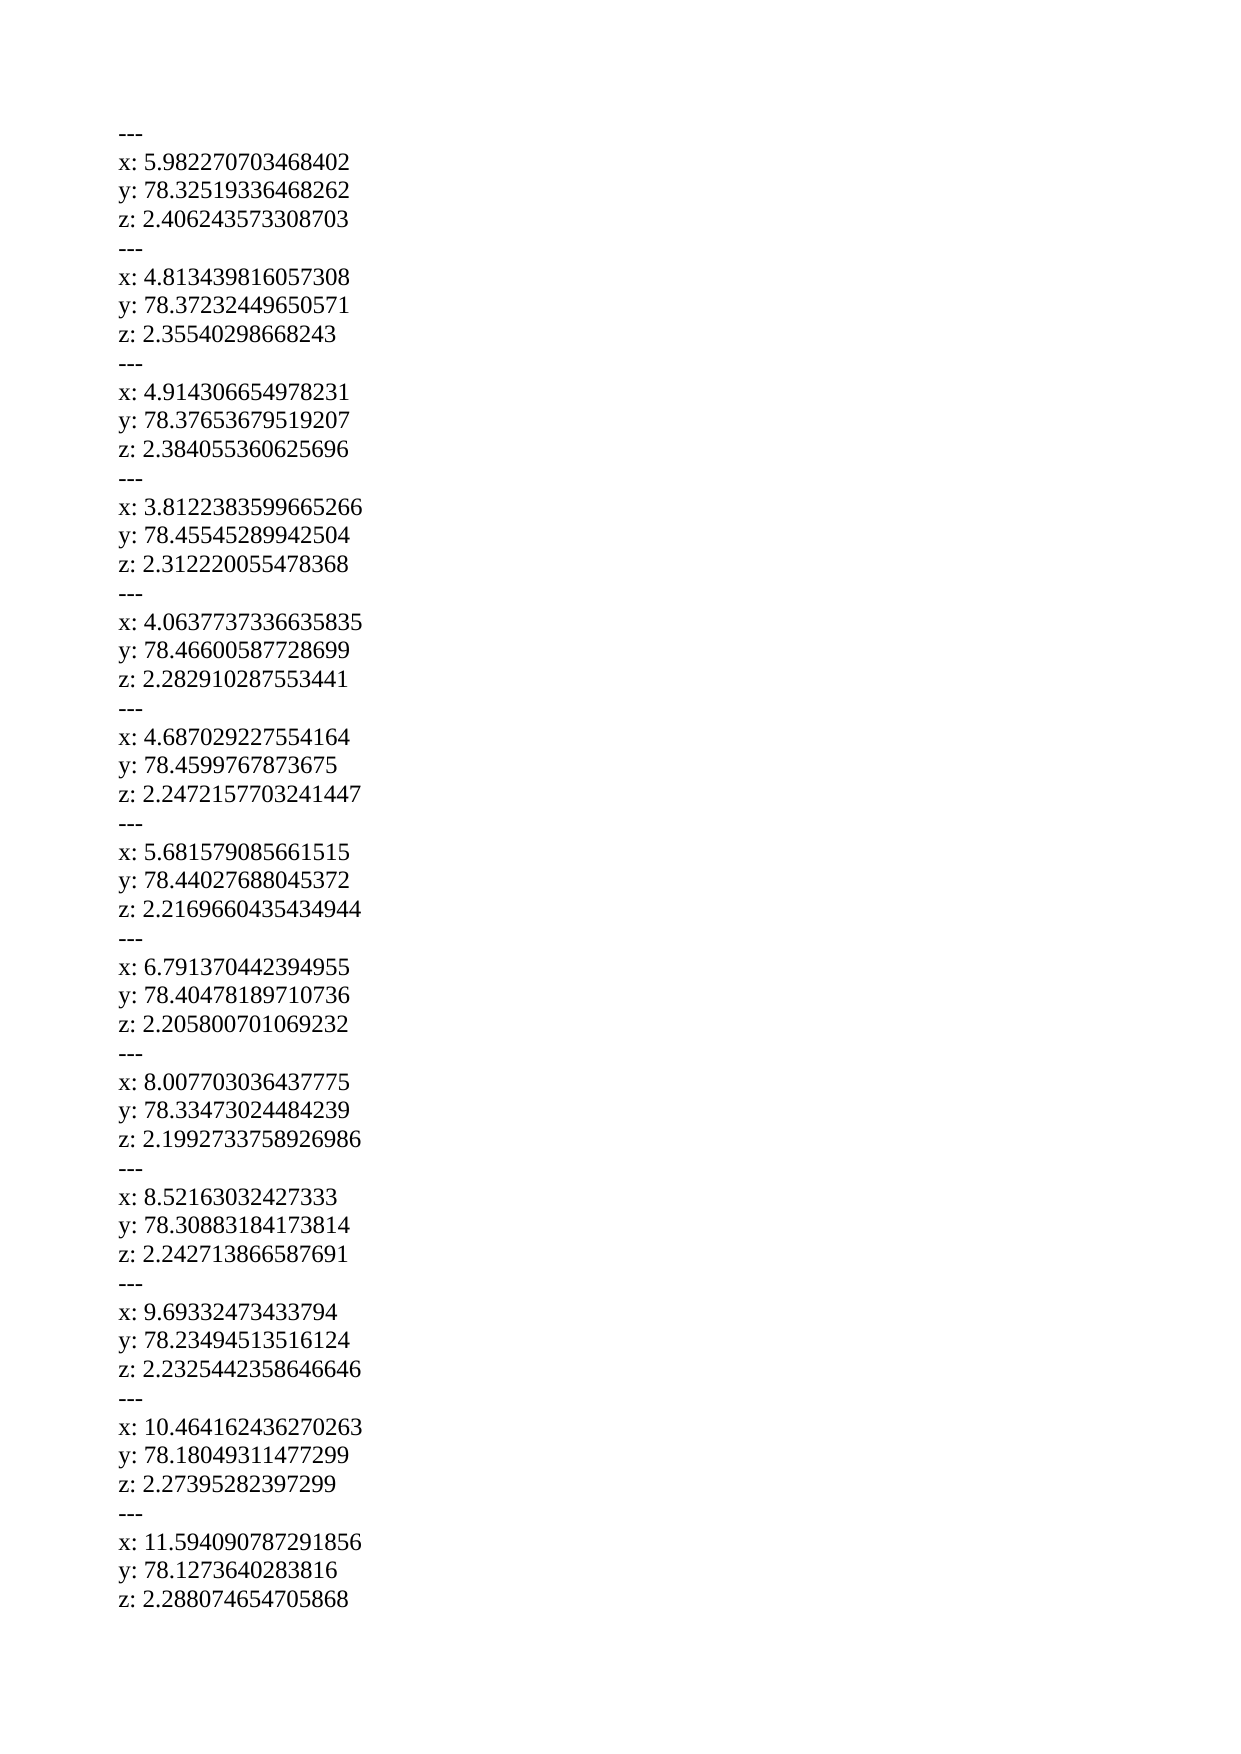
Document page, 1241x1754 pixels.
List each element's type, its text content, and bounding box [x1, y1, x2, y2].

text x: 4.813439816057308 [118, 262, 1122, 291]
text y: 78.46600587728699 [118, 636, 1122, 664]
text y: 78.18049311477299 [118, 1441, 1122, 1469]
text y: 78.33473024484239 [118, 1096, 1122, 1124]
text --- [118, 118, 1122, 147]
text z: 2.1992733758926986 [118, 1124, 1122, 1153]
text x: 9.69332473433794 [118, 1297, 1122, 1326]
text y: 78.44027688045372 [118, 866, 1122, 894]
text z: 2.2169660435434944 [118, 894, 1122, 923]
text x: 4.687029227554164 [118, 722, 1122, 751]
text z: 2.2325442358646646 [118, 1354, 1122, 1383]
text --- [118, 693, 1122, 722]
text --- [118, 1038, 1122, 1067]
text x: 3.8122383599665266 [118, 492, 1122, 521]
text --- [118, 1153, 1122, 1182]
text z: 2.35540298668243 [118, 319, 1122, 348]
text y: 78.37653679519207 [118, 406, 1122, 434]
text --- [118, 1268, 1122, 1297]
text x: 5.982270703468402 [118, 147, 1122, 176]
text y: 78.37232449650571 [118, 291, 1122, 319]
text y: 78.32519336468262 [118, 176, 1122, 204]
text x: 6.791370442394955 [118, 952, 1122, 981]
text --- [118, 348, 1122, 377]
text z: 2.282910287553441 [118, 664, 1122, 693]
text --- [118, 1498, 1122, 1527]
text y: 78.23494513516124 [118, 1326, 1122, 1354]
text x: 10.464162436270263 [118, 1412, 1122, 1441]
text z: 2.205800701069232 [118, 1009, 1122, 1038]
text z: 2.288074654705868 [118, 1584, 1122, 1613]
text y: 78.40478189710736 [118, 981, 1122, 1009]
text z: 2.27395282397299 [118, 1469, 1122, 1498]
text --- [118, 923, 1122, 952]
text x: 5.681579085661515 [118, 837, 1122, 866]
text y: 78.4599767873675 [118, 751, 1122, 779]
text z: 2.406243573308703 [118, 204, 1122, 233]
text x: 8.52163032427333 [118, 1182, 1122, 1211]
text y: 78.45545289942504 [118, 521, 1122, 549]
text x: 11.594090787291856 [118, 1527, 1122, 1556]
text y: 78.30883184173814 [118, 1211, 1122, 1239]
text --- [118, 233, 1122, 262]
text --- [118, 808, 1122, 837]
text z: 2.2472157703241447 [118, 779, 1122, 808]
text x: 4.0637737336635835 [118, 607, 1122, 636]
text --- [118, 578, 1122, 607]
text --- [118, 1383, 1122, 1412]
text z: 2.312220055478368 [118, 549, 1122, 578]
text x: 4.914306654978231 [118, 377, 1122, 406]
text --- [118, 463, 1122, 492]
text z: 2.384055360625696 [118, 434, 1122, 463]
text y: 78.1273640283816 [118, 1556, 1122, 1584]
text z: 2.242713866587691 [118, 1239, 1122, 1268]
text x: 8.007703036437775 [118, 1067, 1122, 1096]
